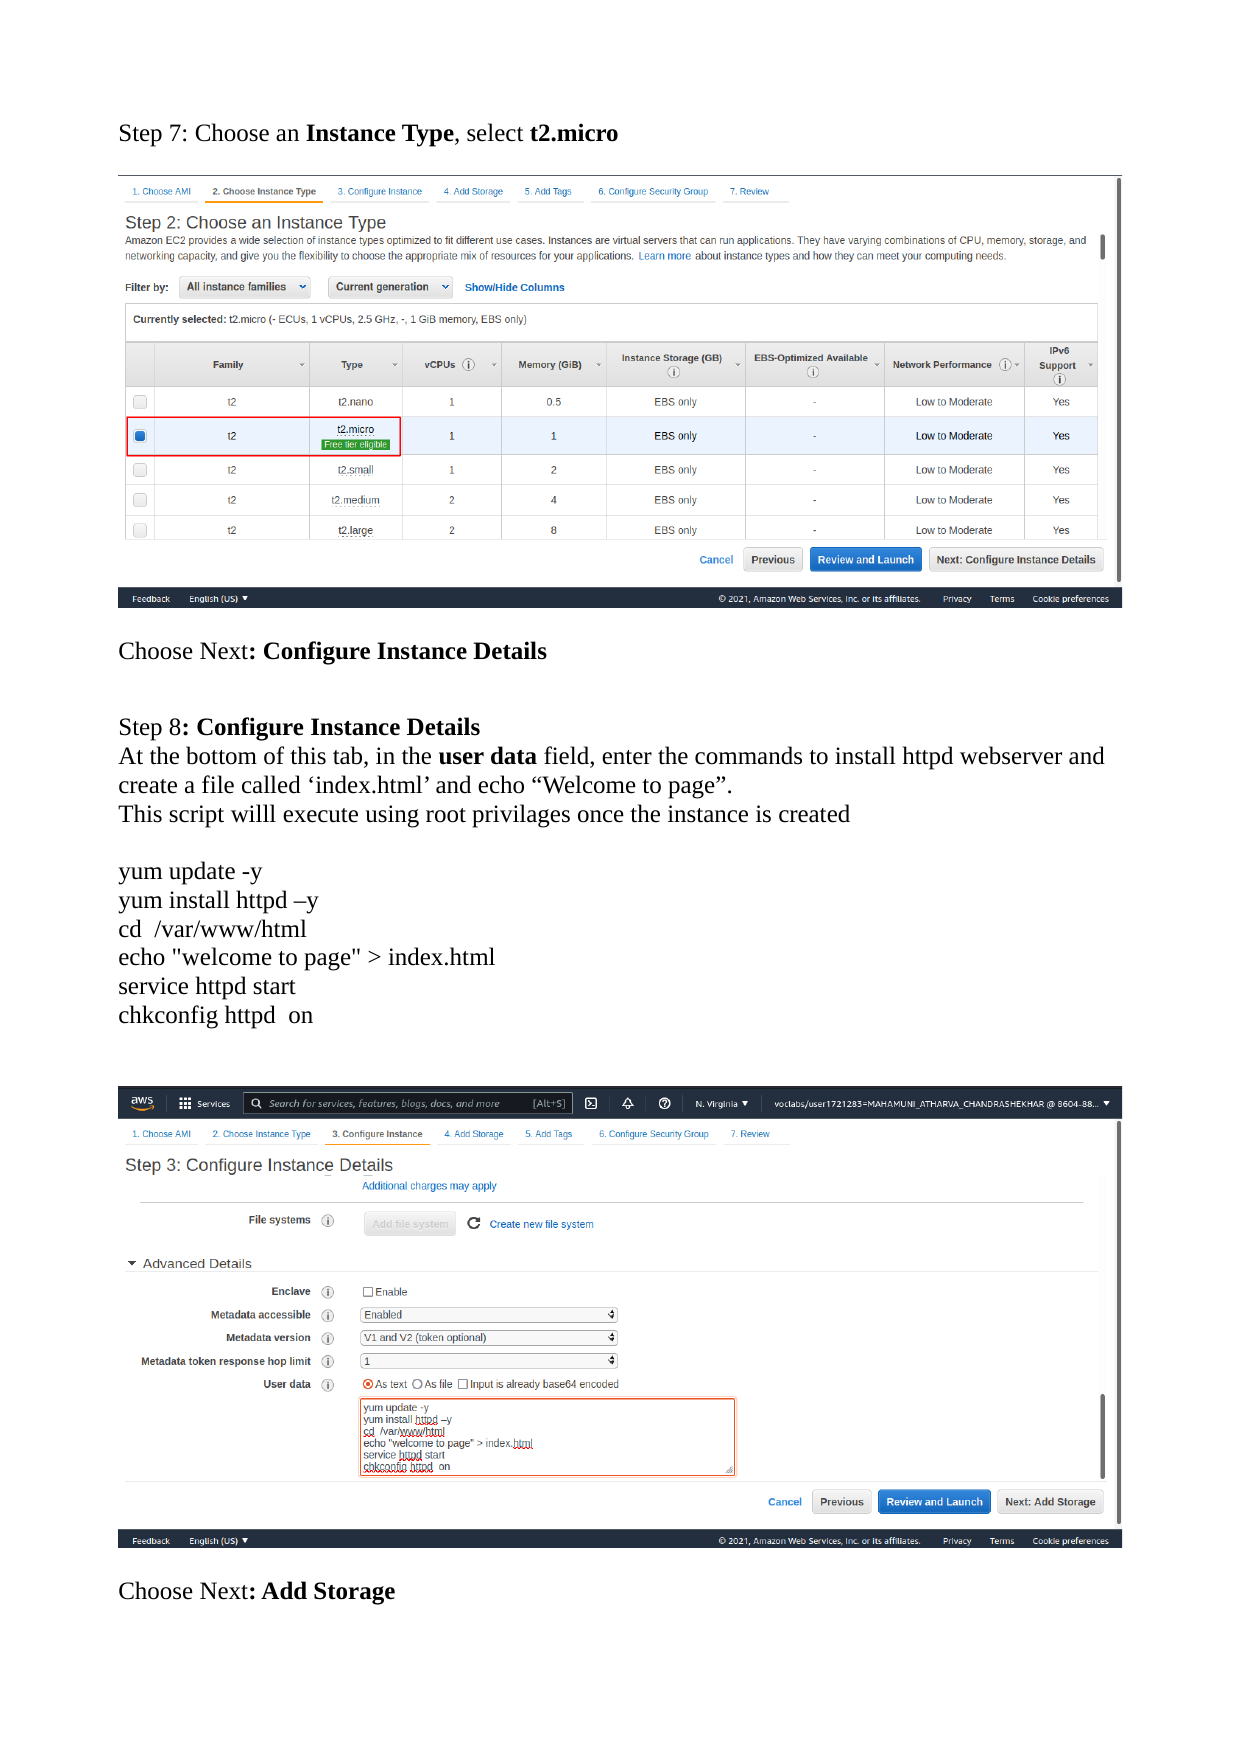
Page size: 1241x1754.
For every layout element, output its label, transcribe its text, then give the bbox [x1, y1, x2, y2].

text yum install httpd –y [118, 885, 1122, 914]
text service httpd start [118, 971, 1122, 1000]
text yum update -y [118, 856, 1122, 885]
text Choose Next: Add Storage [118, 1576, 1122, 1605]
text This script willl execute using root privilages once the instance is created [118, 799, 1122, 827]
text chkconfig httpd on [118, 1000, 1122, 1029]
text Choose Next: Configure Instance Details [118, 636, 1122, 665]
text cd /var/www/html [118, 914, 1122, 942]
picture [118, 1086, 1123, 1548]
text echo "welcome to page" > index.html [118, 942, 1122, 971]
text Step 7: Choose an Instance Type, select t2.micro [118, 118, 1122, 147]
text Step 8: Configure Instance Details At the bottom of this tab, in the user data field, enter the commands to install httpd webserver and create a file called ‘index.html’ and echo “Welcome to page”. [118, 712, 1122, 799]
picture [118, 175, 1123, 608]
